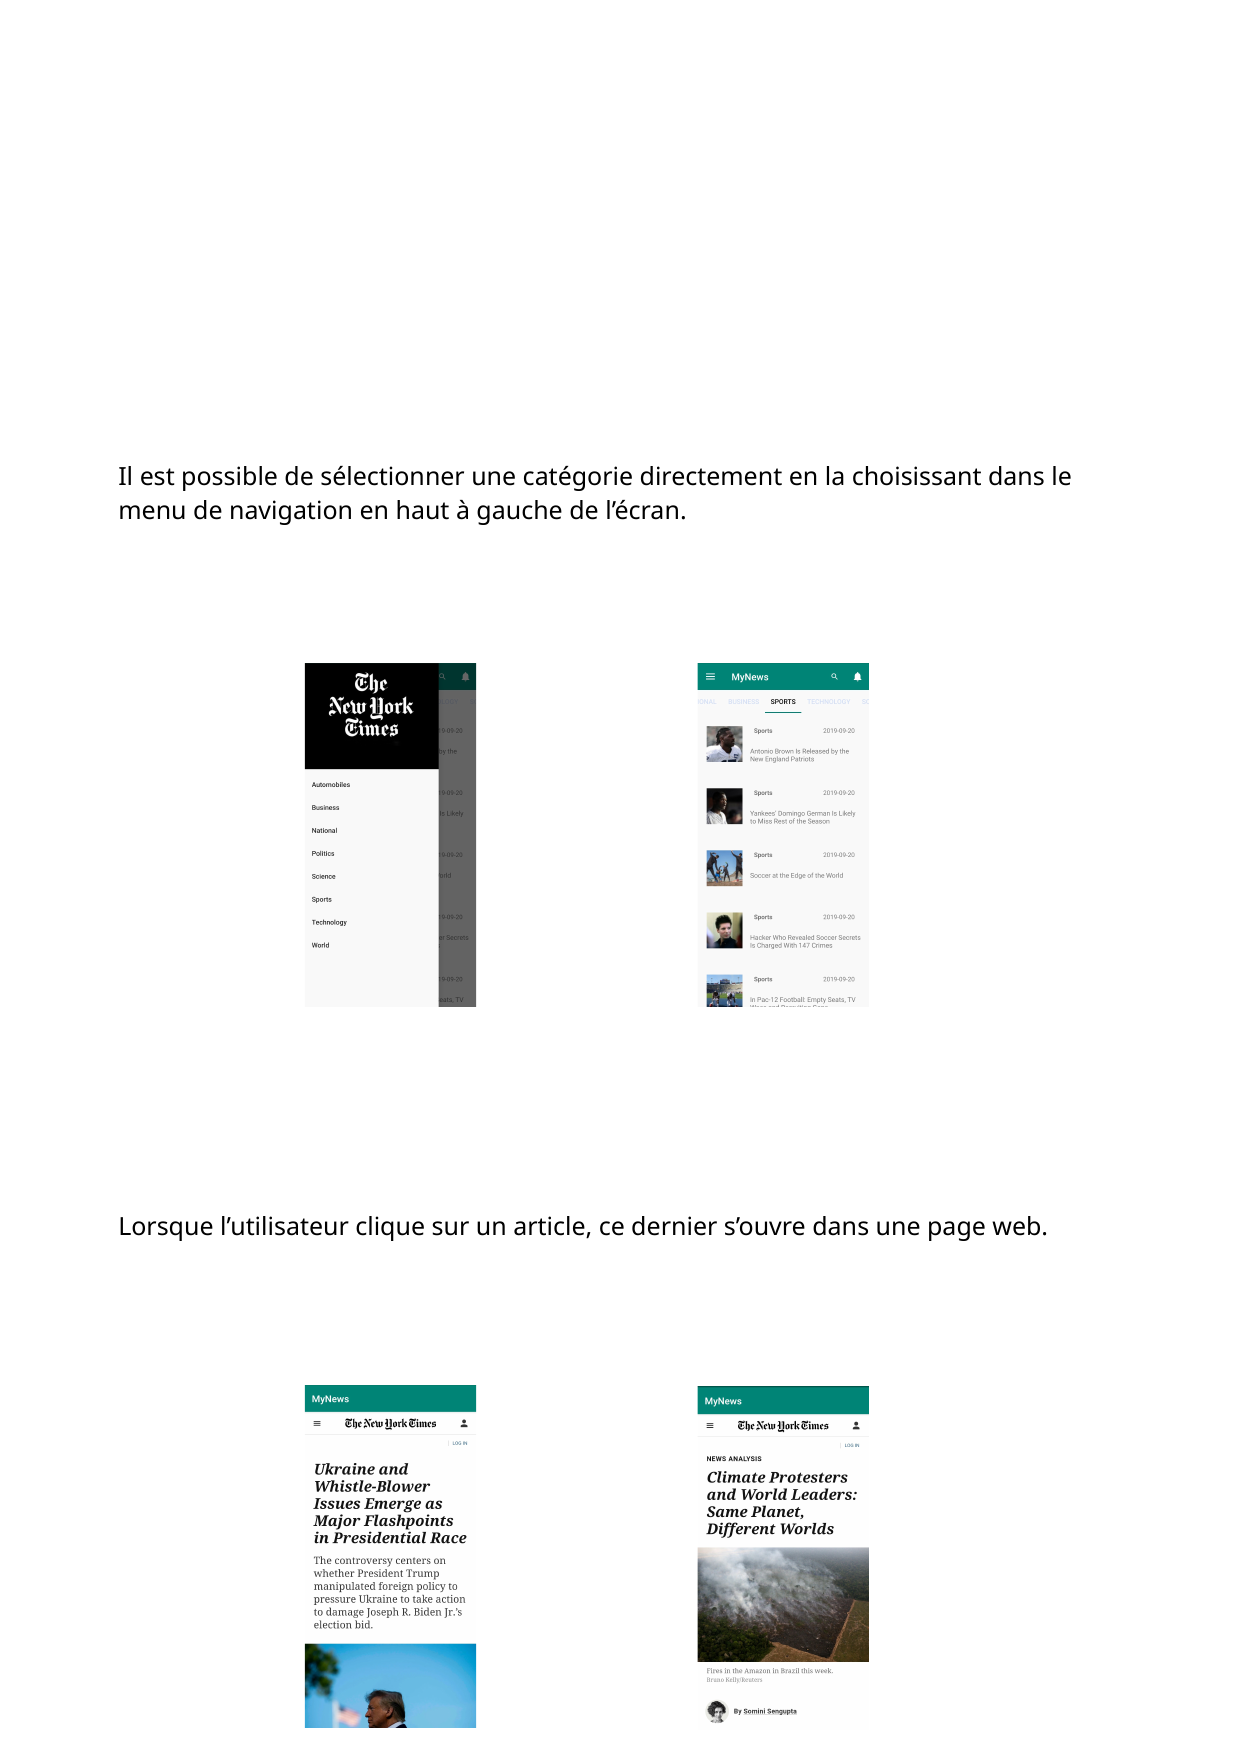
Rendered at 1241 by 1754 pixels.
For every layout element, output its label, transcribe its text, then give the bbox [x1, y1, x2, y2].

picture [697, 1386, 869, 1730]
picture [697, 663, 869, 1007]
text Lorsque l’utilisateur clique sur un article, ce dernier s’ouvre dans une page web. [118, 1208, 1122, 1242]
picture [304, 663, 477, 1007]
text Il est possible de sélectionner une catégorie directement en la choisissant dans le menu de navigation en haut à gauche de l’écran. [118, 459, 1122, 527]
picture [304, 1385, 477, 1728]
